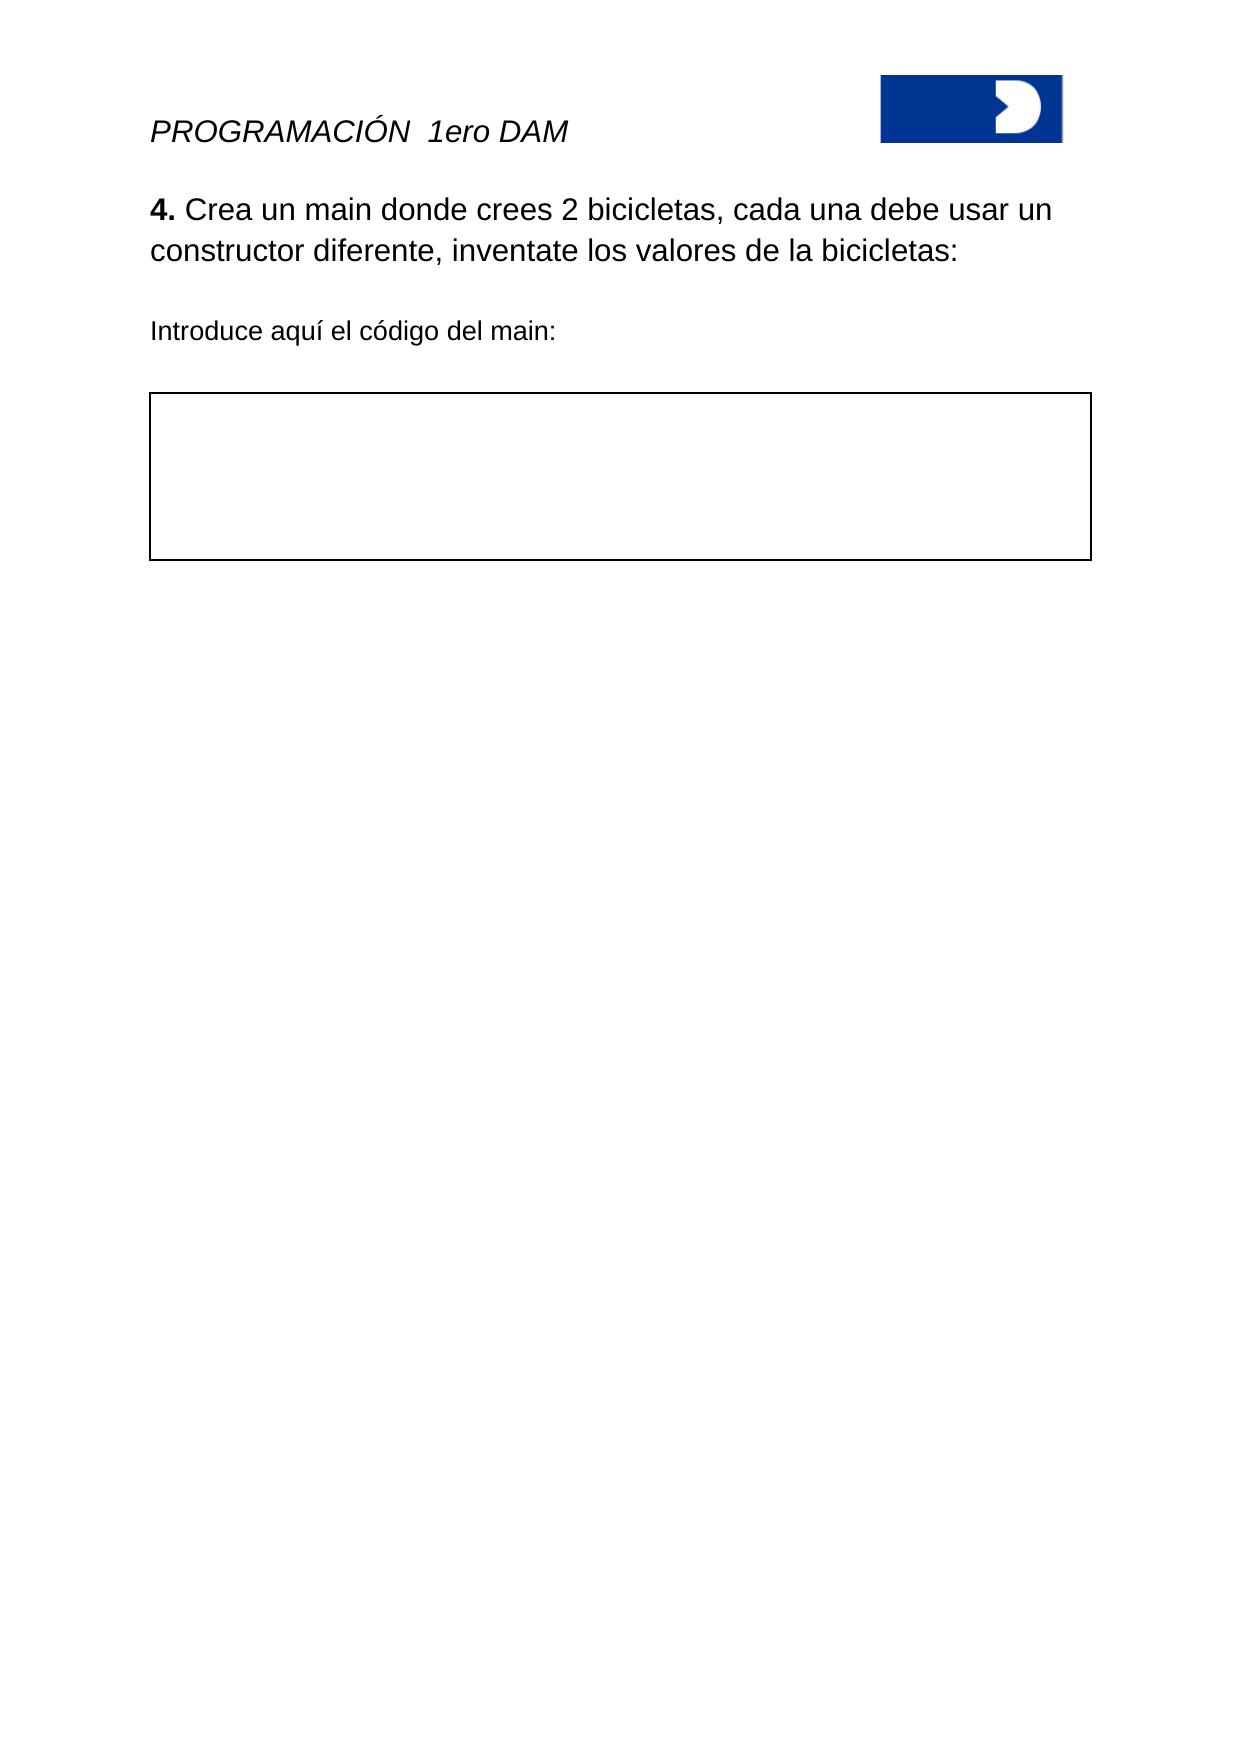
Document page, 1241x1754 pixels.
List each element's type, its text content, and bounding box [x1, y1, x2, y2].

text Introduce aquí el código del main: [150, 315, 1090, 346]
table_header [151, 394, 1090, 559]
text 4. Crea un main donde crees 2 bicicletas, cada una debe usar un constructor diferente, inventate los valores de la bicicletas: [150, 191, 1090, 268]
